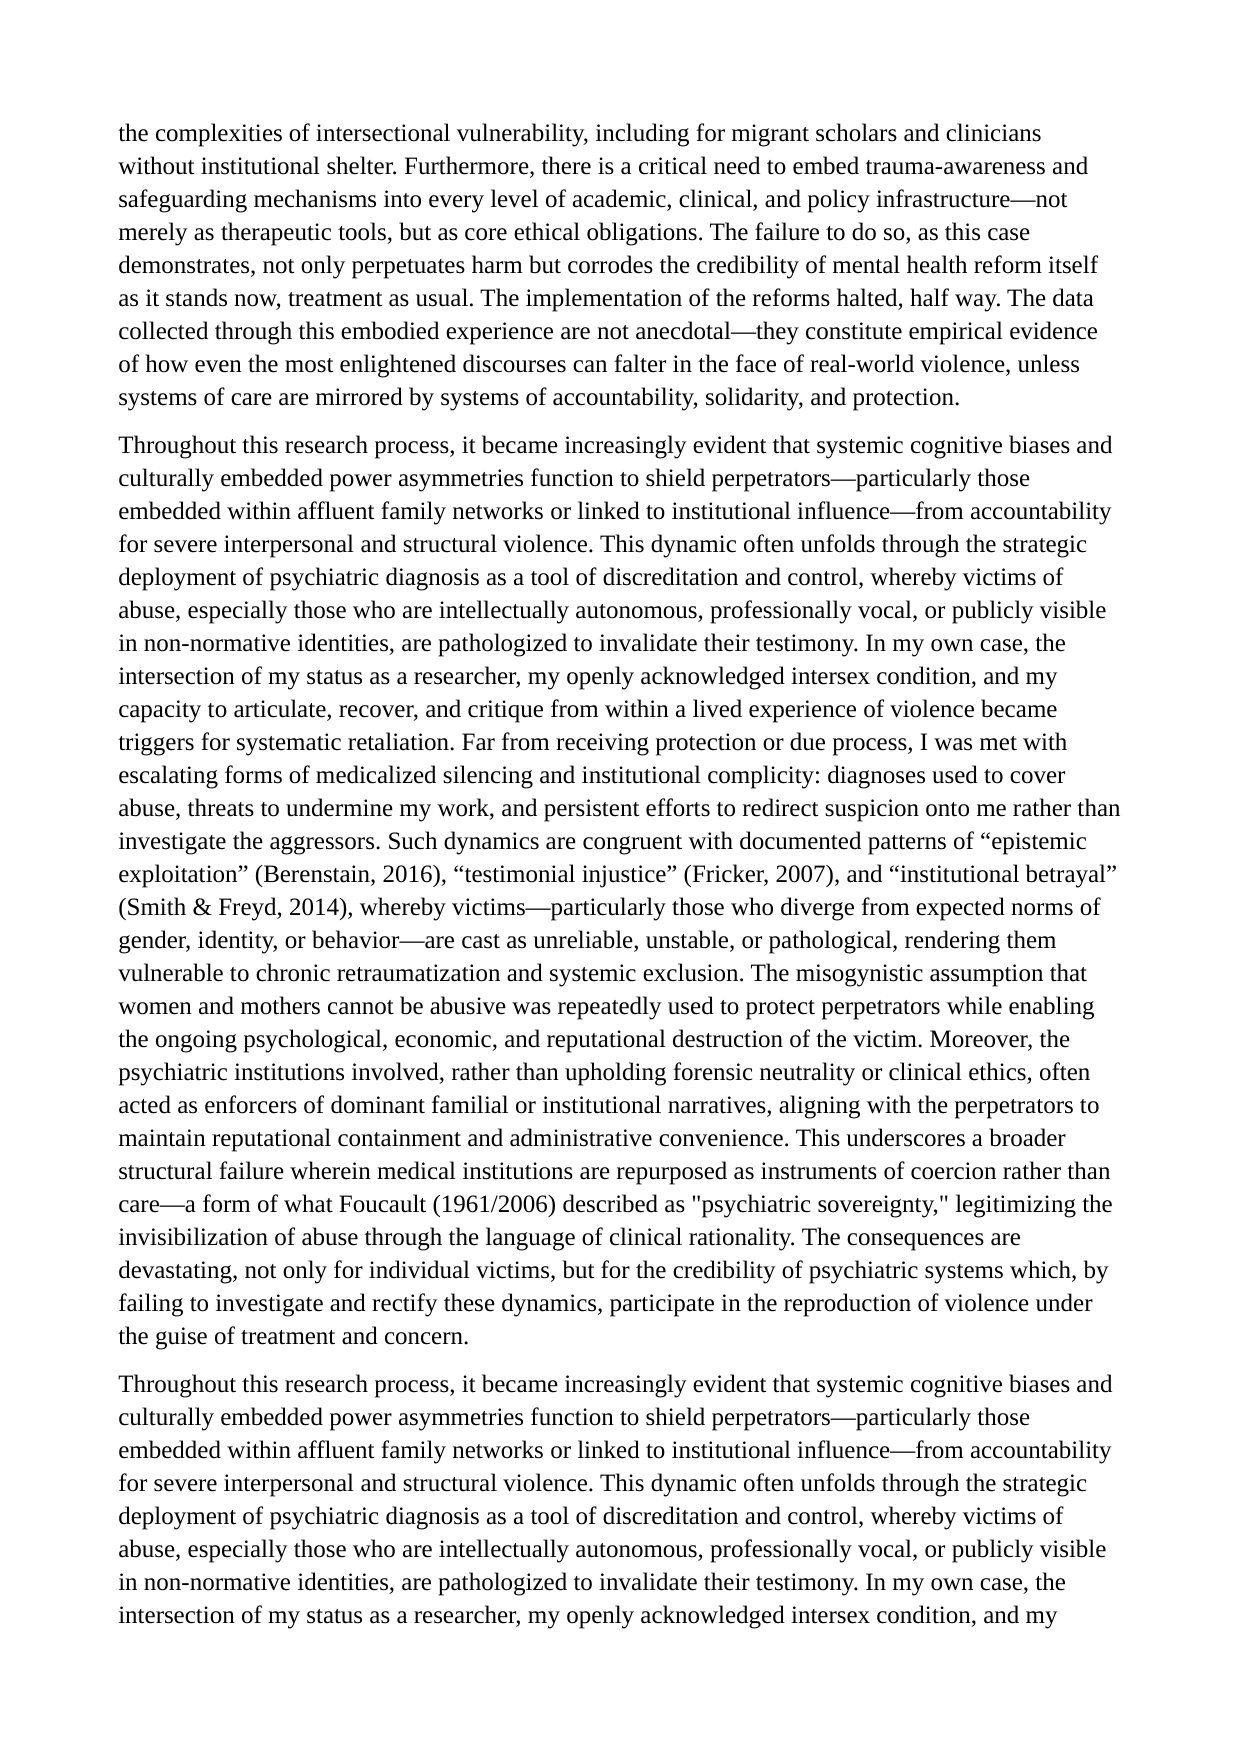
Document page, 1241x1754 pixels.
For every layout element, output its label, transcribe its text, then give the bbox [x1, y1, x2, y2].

text the complexities of intersectional vulnerability, including for migrant scholars and clinicians without institutional shelter. Furthermore, there is a critical need to embed trauma-awareness and safeguarding mechanisms into every level of academic, clinical, and policy infrastructure—not merely as therapeutic tools, but as core ethical obligations. The failure to do so, as this case demonstrates, not only perpetuates harm but corrodes the credibility of mental health reform itself as it stands now, treatment as usual. The implementation of the reforms halted, half way. The data collected through this embodied experience are not anecdotal—they constitute empirical evidence of how even the most enlightened discourses can falter in the face of real-world violence, unless systems of care are mirrored by systems of accountability, solidarity, and protection. [118, 118, 1122, 411]
text Throughout this research process, it became increasingly evident that systemic cognitive biases and culturally embedded power asymmetries function to shield perpetrators—particularly those embedded within affluent family networks or linked to institutional influence—from accountability for severe interpersonal and structural violence. This dynamic often unfolds through the strategic deployment of psychiatric diagnosis as a tool of discreditation and control, whereby victims of abuse, especially those who are intellectually autonomous, professionally vocal, or publicly visible in non-normative identities, are pathologized to invalidate their testimony. In my own case, the intersection of my status as a researcher, my openly acknowledged intersex condition, and my [118, 1369, 1122, 1629]
text Throughout this research process, it became increasingly evident that systemic cognitive biases and culturally embedded power asymmetries function to shield perpetrators—particularly those embedded within affluent family networks or linked to institutional influence—from accountability for severe interpersonal and structural violence. This dynamic often unfolds through the strategic deployment of psychiatric diagnosis as a tool of discreditation and control, whereby victims of abuse, especially those who are intellectually autonomous, professionally vocal, or publicly visible in non-normative identities, are pathologized to invalidate their testimony. In my own case, the intersection of my status as a researcher, my openly acknowledged intersex condition, and my capacity to articulate, recover, and critique from within a lived experience of violence became triggers for systematic retaliation. Far from receiving protection or due process, I was met with escalating forms of medicalized silencing and institutional complicity: diagnoses used to cover abuse, threats to undermine my work, and persistent efforts to redirect suspicion onto me rather than investigate the aggressors. Such dynamics are congruent with documented patterns of “epistemic exploitation” (Berenstain, 2016), “testimonial injustice” (Fricker, 2007), and “institutional betrayal” (Smith & Freyd, 2014), whereby victims—particularly those who diverge from expected norms of gender, identity, or behavior—are cast as unreliable, unstable, or pathological, rendering them vulnerable to chronic retraumatization and systemic exclusion. The misogynistic assumption that women and mothers cannot be abusive was repeatedly used to protect perpetrators while enabling the ongoing psychological, economic, and reputational destruction of the victim. Moreover, the psychiatric institutions involved, rather than upholding forensic neutrality or clinical ethics, often acted as enforcers of dominant familial or institutional narratives, aligning with the perpetrators to maintain reputational containment and administrative convenience. This underscores a broader structural failure wherein medical institutions are repurposed as instruments of coercion rather than care—a form of what Foucault (1961/2006) described as "psychiatric sovereignty," legitimizing the invisibilization of abuse through the language of clinical rationality. The consequences are devastating, not only for individual victims, but for the credibility of psychiatric systems which, by failing to investigate and rectify these dynamics, participate in the reproduction of violence under the guise of treatment and concern. [118, 430, 1122, 1350]
